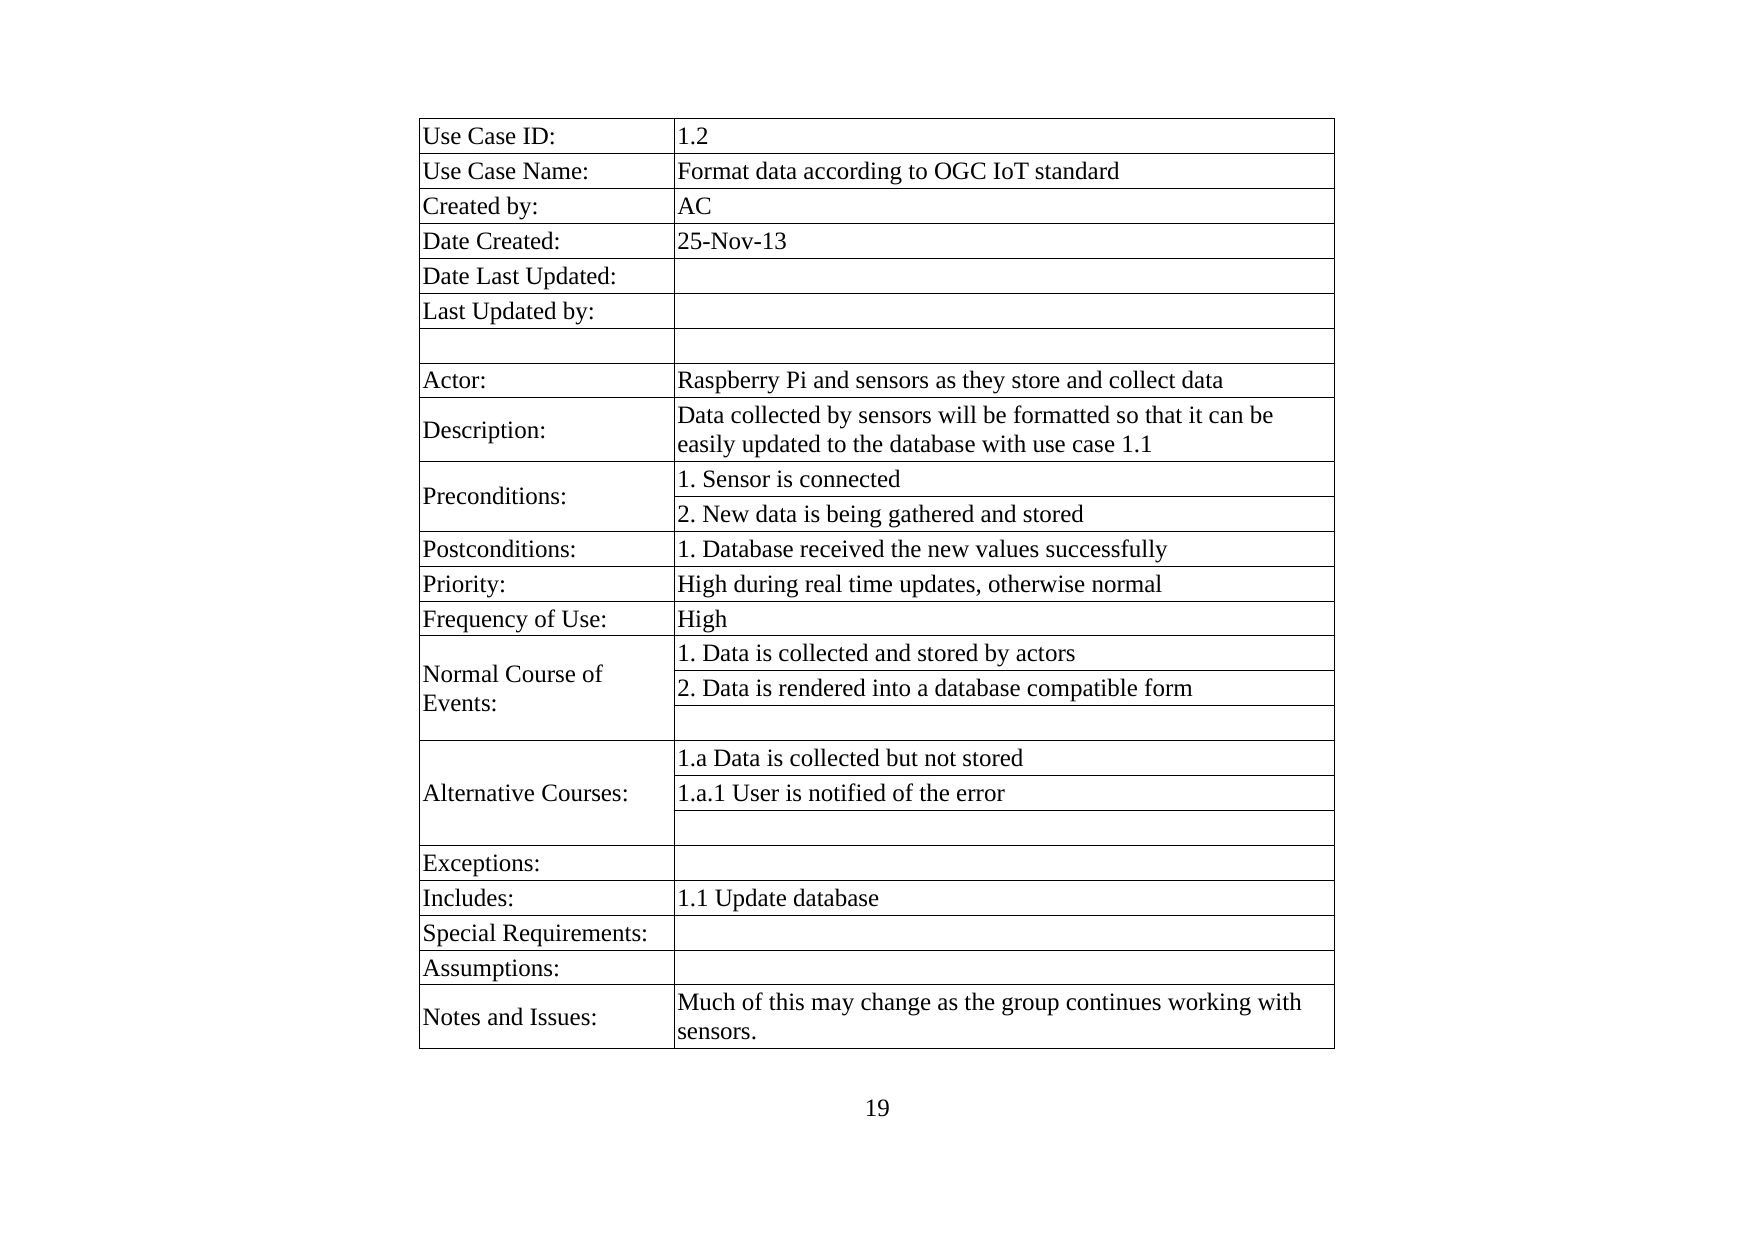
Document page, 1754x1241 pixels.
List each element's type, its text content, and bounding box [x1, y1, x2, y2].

table_cell Assumptions: [420, 951, 674, 984]
table_cell 2. New data is being gathered and stored [675, 497, 1334, 531]
table_cell 1.1 Update database [675, 881, 1334, 914]
table_cell Format data according to OGC IoT standard [675, 154, 1334, 188]
table_cell Data collected by sensors will be formatted so that it can be easily updated to the database with use case 1.1 [675, 398, 1334, 461]
table_cell Actor: [420, 364, 674, 397]
table_cell High during real time updates, otherwise normal [675, 567, 1334, 601]
table_cell 1. Sensor is connected [675, 462, 1334, 496]
table_cell High [675, 602, 1334, 635]
table_cell Frequency of Use: [420, 602, 674, 635]
table_cell [675, 329, 1334, 362]
table_cell [675, 259, 1334, 293]
table_cell AC [675, 189, 1334, 223]
table_cell Created by: [420, 189, 674, 223]
table_cell Date Last Updated: [420, 259, 674, 293]
table_cell Last Updated by: [420, 294, 674, 327]
table_cell [675, 846, 1334, 880]
table_cell [675, 916, 1334, 949]
table_cell Exceptions: [420, 846, 674, 880]
table_cell Preconditions: [420, 462, 674, 531]
table_cell [675, 294, 1334, 327]
table_cell Postconditions: [420, 532, 674, 566]
table_cell Special Requirements: [420, 916, 674, 949]
table_cell 1. Database received the new values successfully [675, 532, 1334, 566]
table_cell Normal Course of Events: [420, 636, 674, 740]
table_cell 25-Nov-13 [675, 224, 1334, 258]
table_cell Alternative Courses: [420, 741, 674, 845]
table_cell Use Case Name: [420, 154, 674, 188]
table_cell 1. Data is collected and stored by actors [675, 636, 1334, 670]
table_cell Priority: [420, 567, 674, 601]
table_cell 2. Data is rendered into a database compatible form [675, 671, 1334, 705]
table_cell [675, 706, 1334, 740]
table_cell [420, 329, 674, 362]
table_cell Date Created: [420, 224, 674, 258]
table_cell Raspberry Pi and sensors as they store and collect data [675, 364, 1334, 397]
table_header Use Case ID: [420, 119, 674, 153]
table_header 1.2 [675, 119, 1334, 153]
table_cell Description: [420, 398, 674, 461]
table_cell 1.a.1 User is notified of the error [675, 776, 1334, 810]
table_cell [675, 811, 1334, 845]
table_cell [675, 951, 1334, 984]
table_cell 1.a Data is collected but not stored [675, 741, 1334, 775]
table_cell Much of this may change as the group continues working with sensors. [675, 985, 1334, 1048]
table_cell Notes and Issues: [420, 985, 674, 1048]
table_cell Includes: [420, 881, 674, 914]
